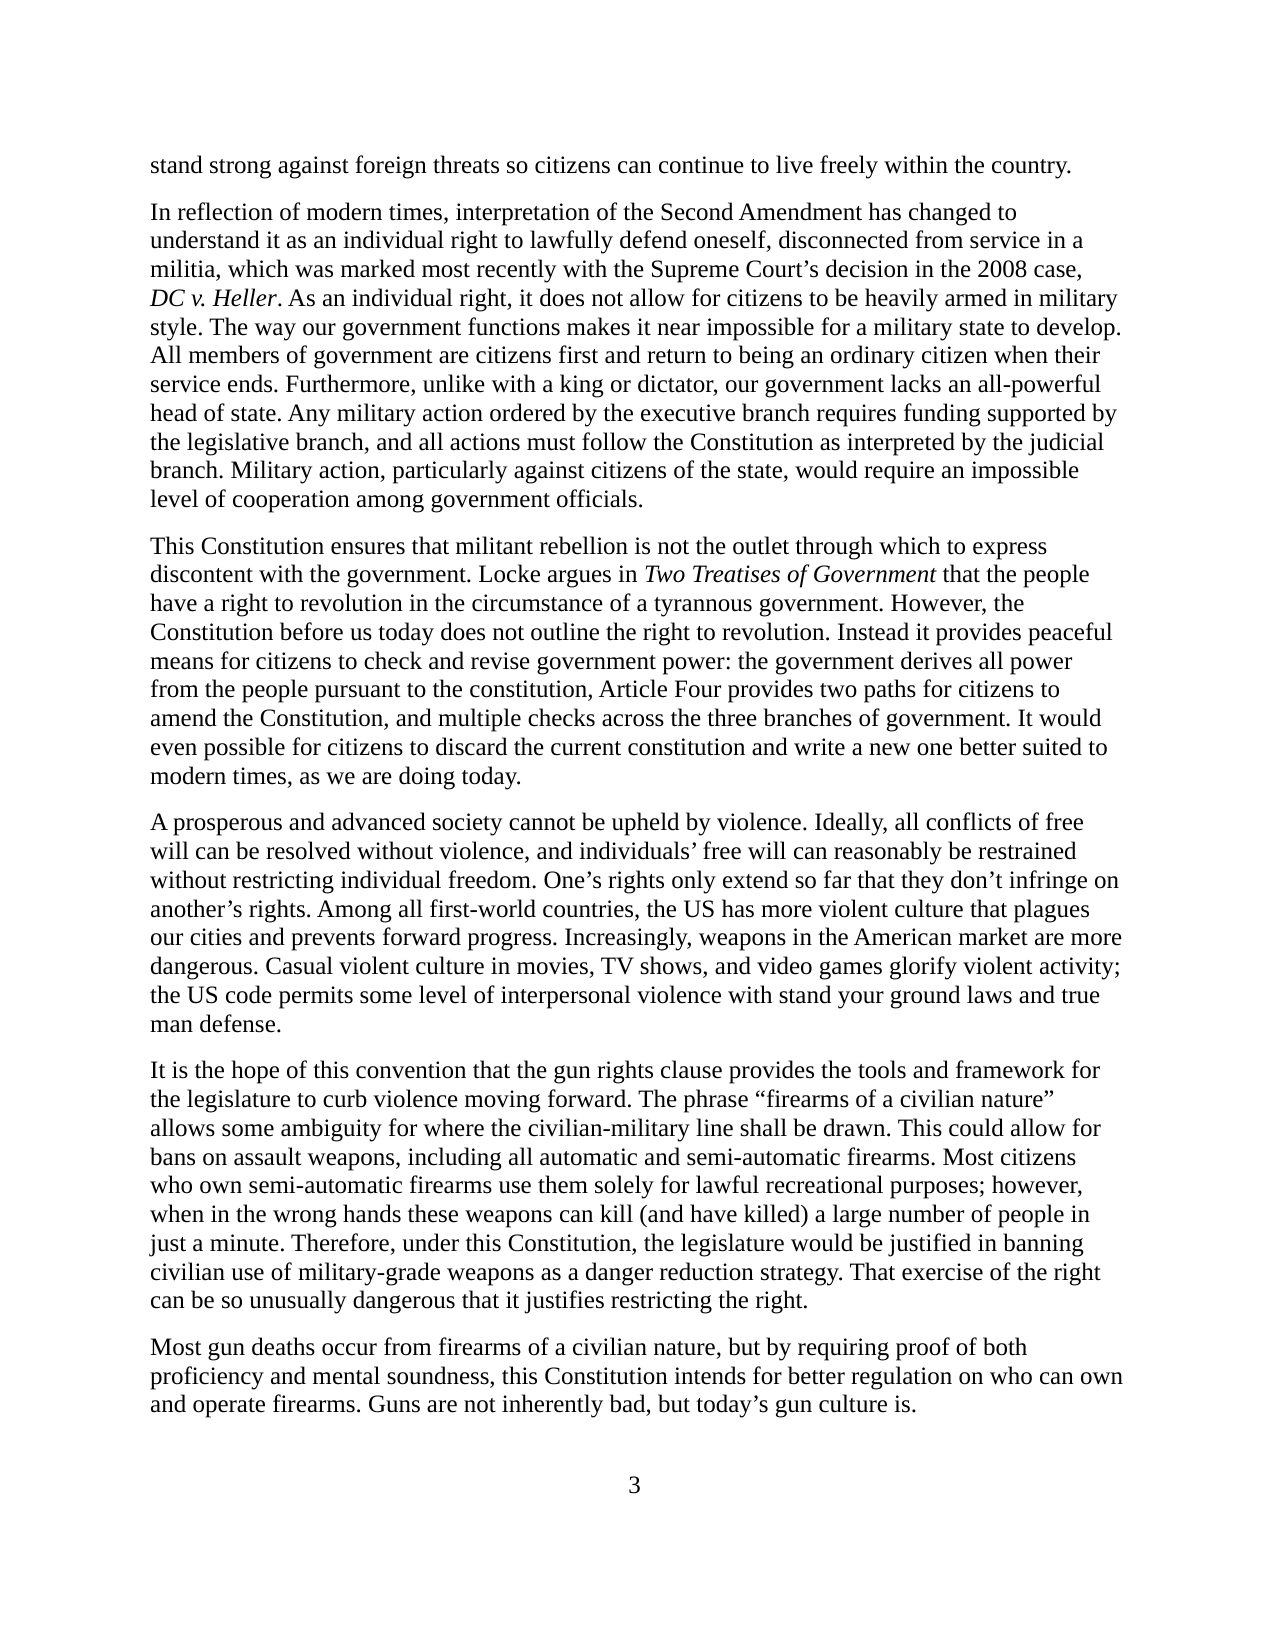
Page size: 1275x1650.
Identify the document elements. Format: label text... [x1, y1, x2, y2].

text stand strong against foreign threats so citizens can continue to live freely within the country. [150, 150, 1125, 179]
text This Constitution ensures that militant rebellion is not the outlet through which to express discontent with the government. Locke argues in Two Treatises of Government that the people have a right to revolution in the circumstance of a tyrannous government. However, the Constitution before us today does not outline the right to revolution. Instead it provides peaceful means for citizens to check and revise government power: the government derives all power from the people pursuant to the constitution, Article Four provides two paths for citizens to amend the Constitution, and multiple checks across the three branches of government. It would even possible for citizens to discard the current constitution and write a new one better suited to modern times, as we are doing today. [150, 531, 1125, 789]
text In reflection of modern times, interpretation of the Second Amendment has changed to understand it as an individual right to lawfully defend oneself, disconnected from service in a militia, which was marked most recently with the Supreme Court’s decision in the 2008 case, DC v. Heller. As an individual right, it does not allow for citizens to be heavily armed in military style. The way our government functions makes it near impossible for a military state to develop. All members of government are citizens first and return to being an ordinary citizen when their service ends. Furthermore, unlike with a king or dictator, our government lacks an all-powerful head of state. Any military action ordered by the executive branch requires funding supported by the legislative branch, and all actions must follow the Constitution as interpreted by the judicial branch. Military action, particularly against citizens of the state, would require an impossible level of cooperation among government officials. [150, 197, 1125, 513]
text Most gun deaths occur from firearms of a civilian nature, but by requiring proof of both proficiency and mental soundness, this Constitution intends for better regulation on who can own and operate firearms. Guns are not inherently bad, but today’s gun culture is. [150, 1332, 1125, 1418]
text A prosperous and advanced society cannot be upheld by violence. Ideally, all conflicts of free will can be resolved without violence, and individuals’ free will can reasonably be restrained without restricting individual freedom. One’s rights only extend so far that they don’t infringe on another’s rights. Among all first-world countries, the US has more violent culture that plagues our cities and prevents forward progress. Increasingly, weapons in the American market are more dangerous. Casual violent culture in movies, TV shows, and video games glorify violent activity; the US code permits some level of interpersonal violence with stand your ground laws and true man defense. [150, 807, 1125, 1037]
text It is the hope of this convention that the gun rights clause provides the tools and framework for the legislature to curb violence moving forward. The phrase “firearms of a civilian nature” allows some ambiguity for where the civilian-military line shall be drawn. This could allow for bans on assault weapons, including all automatic and semi-automatic firearms. Most citizens who own semi-automatic firearms use them solely for lawful recreational purposes; however, when in the wrong hands these weapons can kill (and have killed) a large number of people in just a minute. Therefore, under this Constitution, the legislature would be justified in banning civilian use of military-grade weapons as a danger reduction strategy. That exercise of the right can be so unusually dangerous that it justifies restricting the right. [150, 1055, 1125, 1314]
